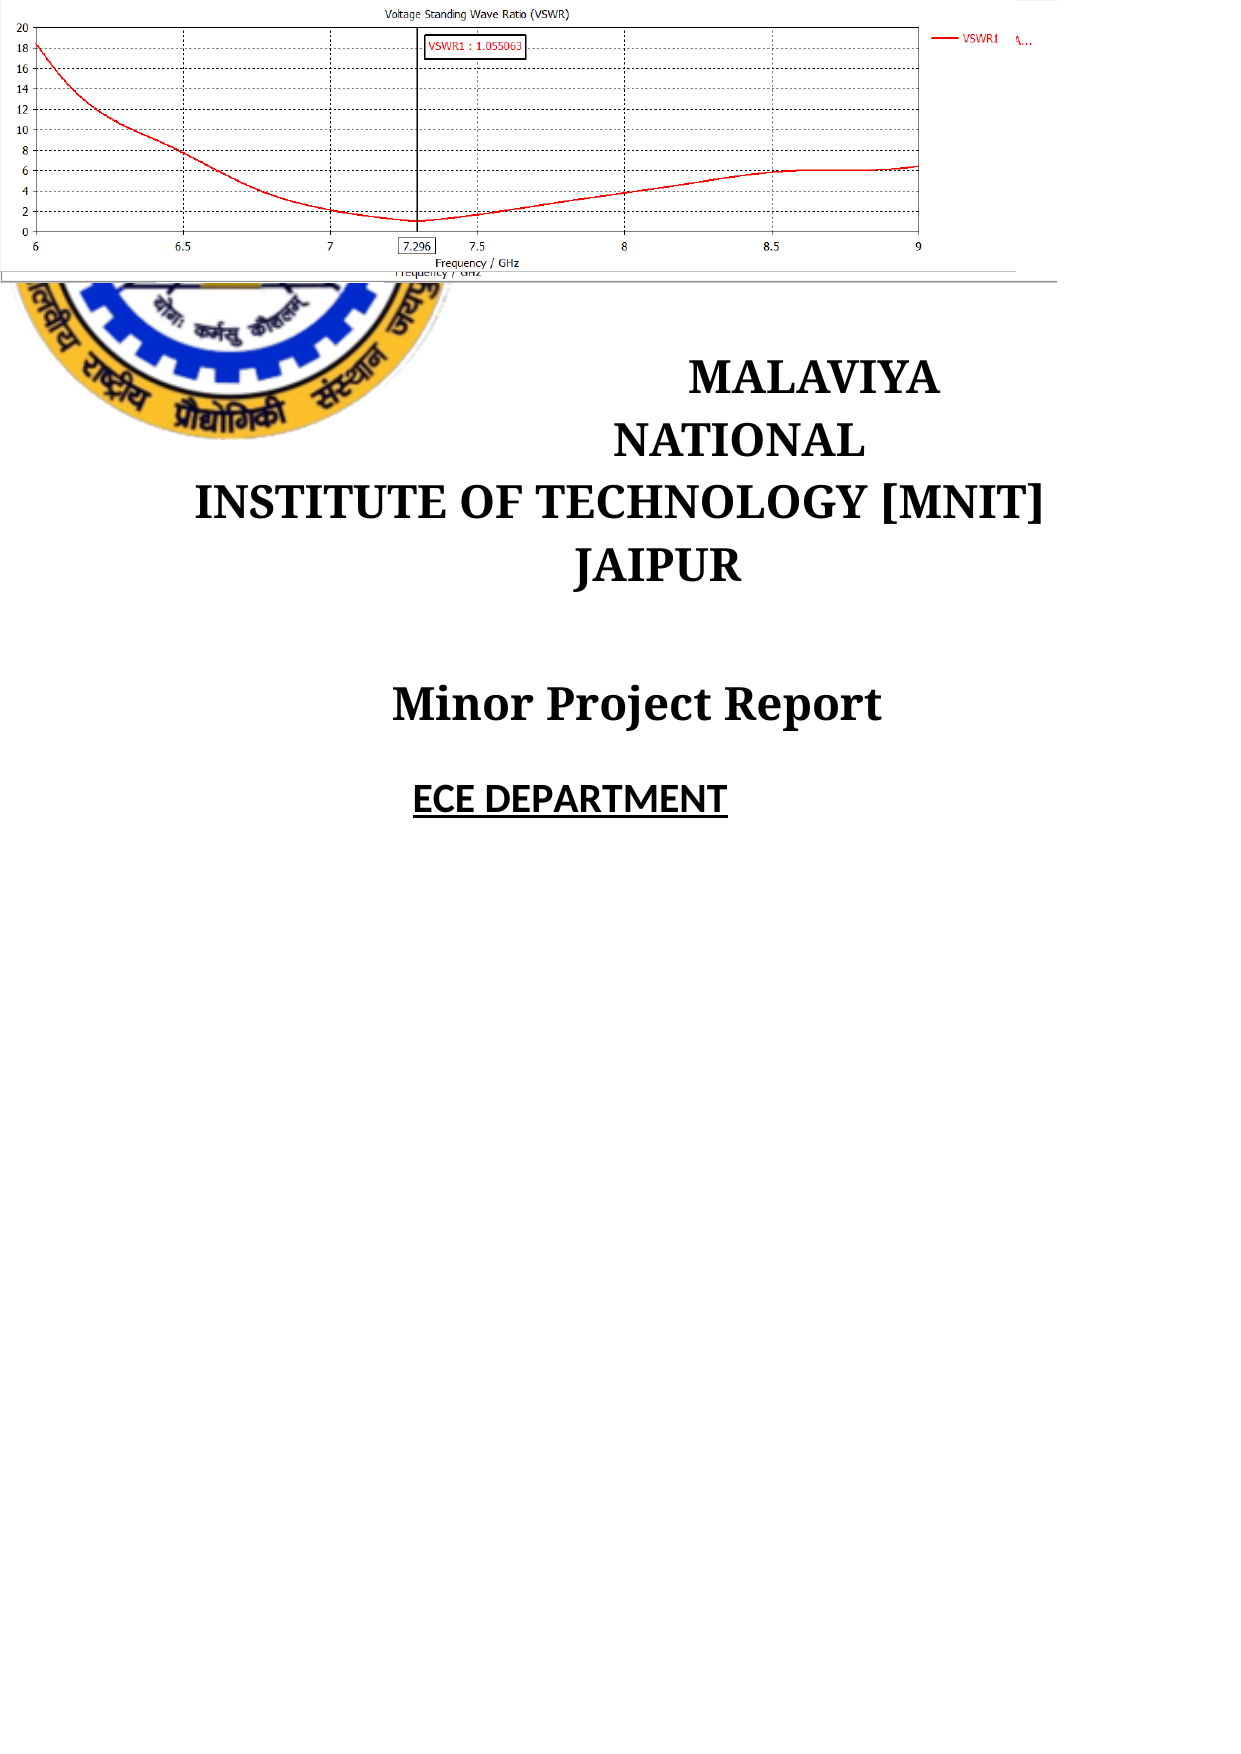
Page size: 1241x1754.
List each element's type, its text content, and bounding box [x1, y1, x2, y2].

subtitle INSTITUTE OF TECHNOLOGY [MNIT] JAIPUR [187, 470, 1053, 594]
picture [0, 0, 1057, 448]
text ECE DEPARTMENT [187, 772, 1053, 822]
subtitle MALAVIYA NATIONAL [337, 345, 1053, 470]
subtitle Minor Project Report [187, 671, 1053, 734]
